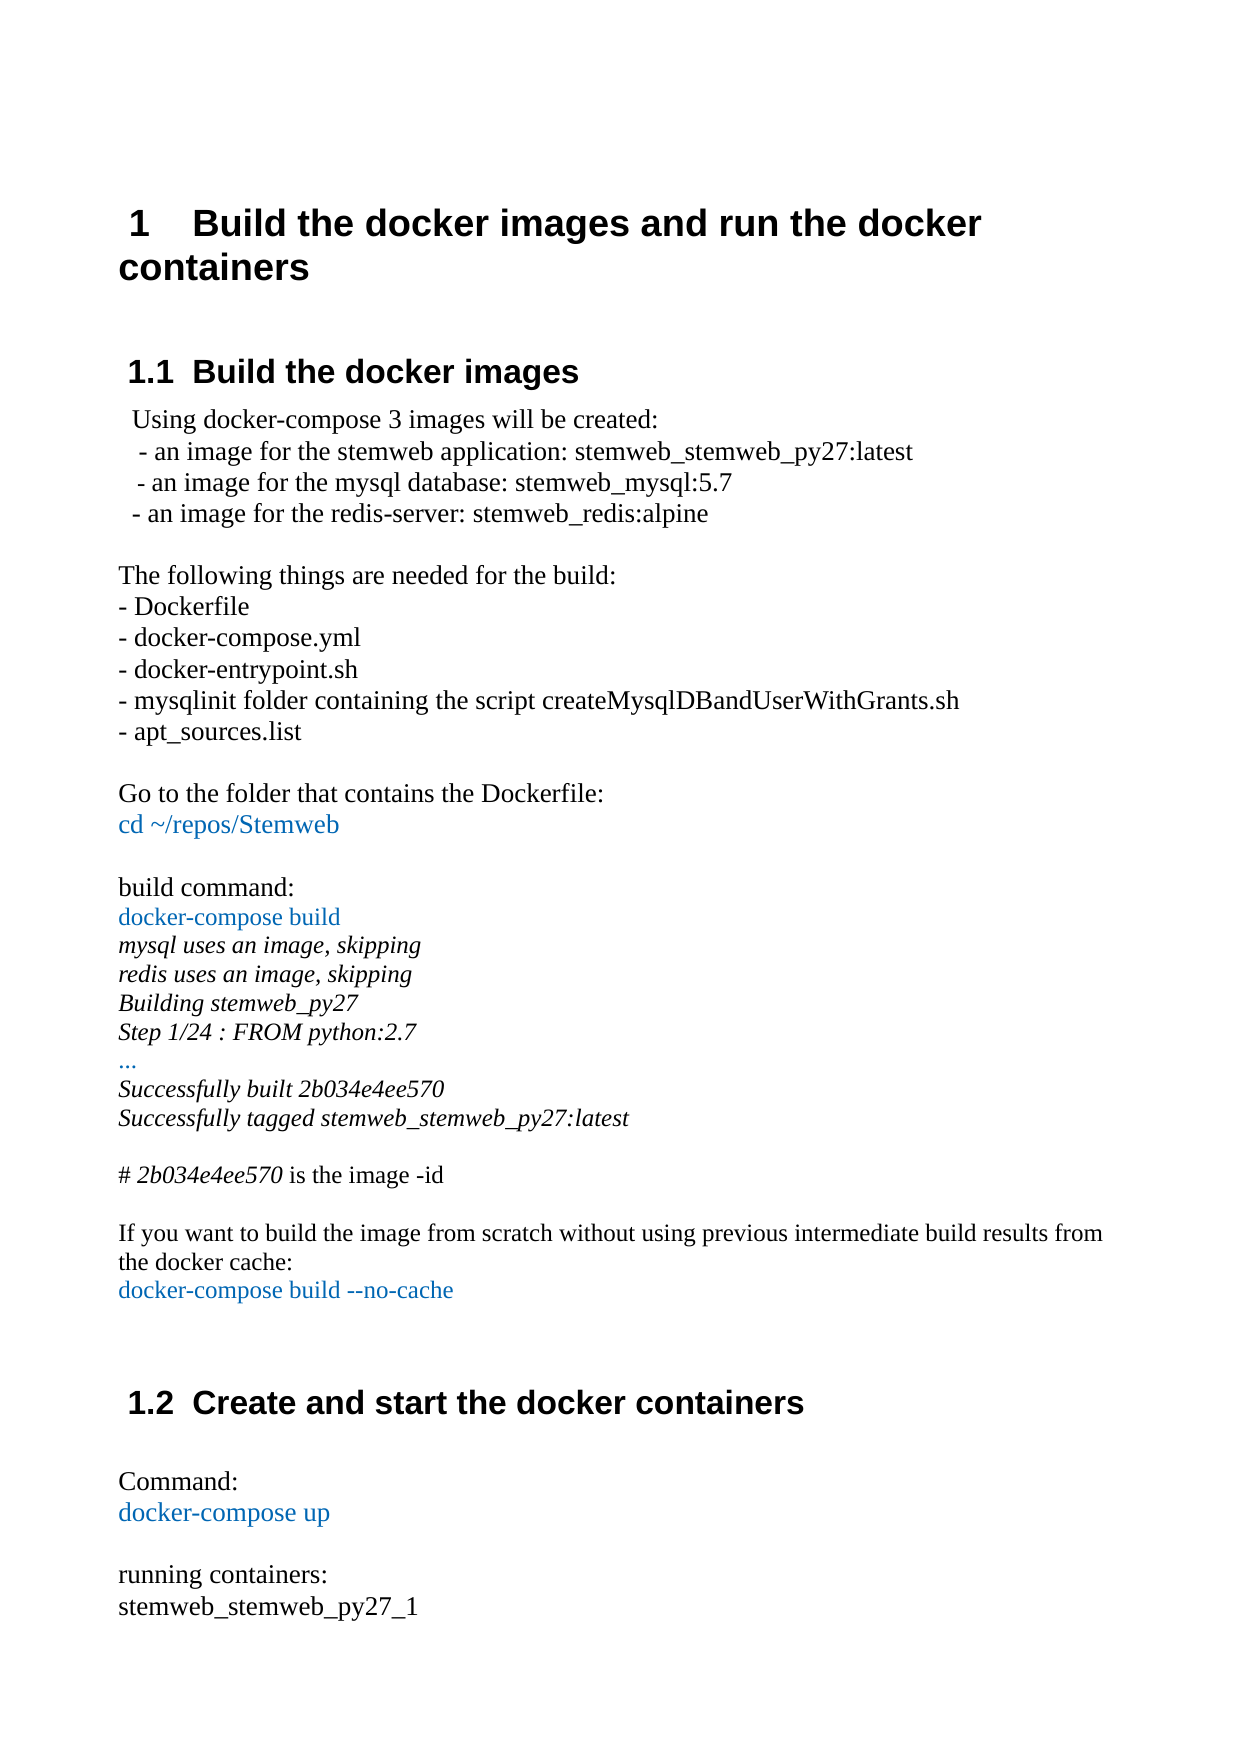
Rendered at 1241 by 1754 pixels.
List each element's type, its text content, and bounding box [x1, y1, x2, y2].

text - docker-entrypoint.sh [118, 653, 1122, 684]
text redis uses an image, skipping [118, 959, 1122, 988]
text build command: [118, 871, 1122, 902]
text - an image for the redis-server: stemweb_redis:alpine [118, 497, 1122, 528]
text mysql uses an image, skipping [118, 931, 1122, 959]
text - mysqlinit folder containing the script createMysqlDBandUserWithGrants.sh [118, 684, 1122, 715]
text docker-compose build [118, 902, 1122, 931]
subtitle Build the docker images and run the docker containers [118, 201, 1122, 288]
text - docker-compose.yml [118, 622, 1122, 653]
text - apt_sources.list [118, 715, 1122, 746]
subtitle Create and start the docker containers [118, 1383, 1122, 1421]
text - an image for the mysql database: stemweb_mysql:5.7 [118, 466, 1122, 497]
text - an image for the stemweb application: stemweb_stemweb_py27:latest [118, 435, 1122, 466]
text - Dockerfile [118, 590, 1122, 622]
text Command: [118, 1465, 1122, 1496]
text running containers: [118, 1558, 1122, 1589]
text Successfully built 2b034e4ee570 [118, 1074, 1122, 1103]
text Successfully tagged stemweb_stemweb_py27:latest [118, 1103, 1122, 1132]
text The following things are needed for the build: [118, 559, 1122, 590]
subtitle Build the docker images [118, 352, 1122, 391]
text docker-compose up [118, 1496, 1122, 1527]
text Step 1/24 : FROM python:2.7 [118, 1017, 1122, 1046]
text # 2b034e4ee570 is the image -id [118, 1161, 1122, 1189]
text ... [118, 1046, 1122, 1074]
text stemweb_stemweb_py27_1 [118, 1589, 1122, 1621]
text If you want to build the image from scratch without using previous intermediate build results from the docker cache: [118, 1218, 1122, 1276]
text Using docker-compose 3 images will be created: [118, 403, 1122, 435]
text docker-compose build --no-cache [118, 1276, 1122, 1304]
text Go to the folder that contains the Dockerfile: [118, 777, 1122, 808]
text Building stemweb_py27 [118, 988, 1122, 1017]
text cd ~/repos/Stemweb [118, 808, 1122, 839]
